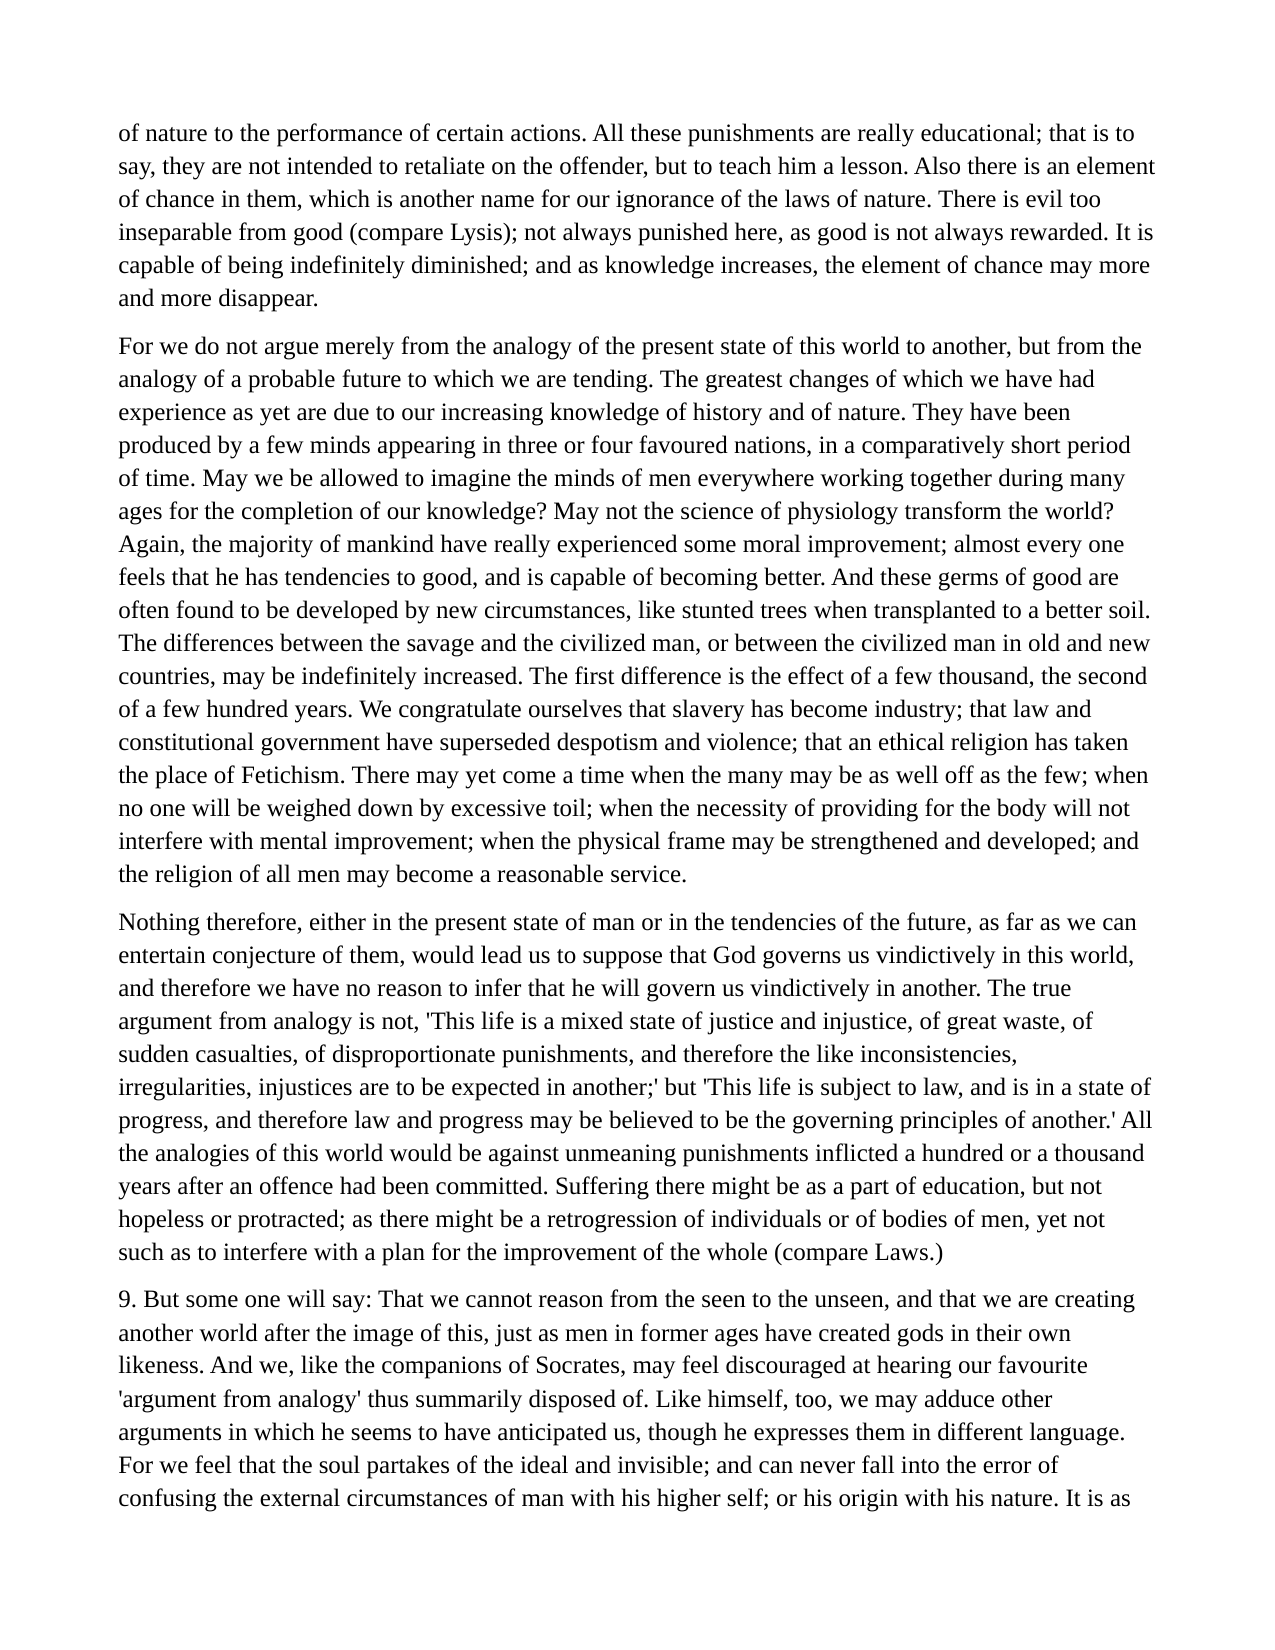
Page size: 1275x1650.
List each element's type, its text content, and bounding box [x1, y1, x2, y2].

text of nature to the performance of certain actions. All these punishments are really educational; that is to say, they are not intended to retaliate on the offender, but to teach him a lesson. Also there is an element of chance in them, which is another name for our ignorance of the laws of nature. There is evil too inseparable from good (compare Lysis); not always punished here, as good is not always rewarded. It is capable of being indefinitely diminished; and as knowledge increases, the element of chance may more and more disappear. [118, 118, 1157, 312]
text 9. But some one will say: That we cannot reason from the seen to the unseen, and that we are creating another world after the image of this, just as men in former ages have created gods in their own likeness. And we, like the companions of Socrates, may feel discouraged at hearing our favourite 'argument from analogy' thus summarily disposed of. Like himself, too, we may adduce other arguments in which he seems to have anticipated us, though he expresses them in different language. For we feel that the soul partakes of the ideal and invisible; and can never fall into the error of confusing the external circumstances of man with his higher self; or his origin with his nature. It is as [118, 1284, 1157, 1511]
text For we do not argue merely from the analogy of the present state of this world to another, but from the analogy of a probable future to which we are tending. The greatest changes of which we have had experience as yet are due to our increasing knowledge of history and of nature. They have been produced by a few minds appearing in three or four favoured nations, in a comparatively short period of time. May we be allowed to imagine the minds of men everywhere working together during many ages for the completion of our knowledge? May not the science of physiology transform the world? Again, the majority of mankind have really experienced some moral improvement; almost every one feels that he has tendencies to good, and is capable of becoming better. And these germs of good are often found to be developed by new circumstances, like stunted trees when transplanted to a better soil. The differences between the savage and the civilized man, or between the civilized man in old and new countries, may be indefinitely increased. The first difference is the effect of a few thousand, the second of a few hundred years. We congratulate ourselves that slavery has become industry; that law and constitutional government have superseded despotism and violence; that an ethical religion has taken the place of Fetichism. There may yet come a time when the many may be as well off as the few; when no one will be weighed down by excessive toil; when the necessity of providing for the body will not interfere with mental improvement; when the physical frame may be strengthened and developed; and the religion of all men may become a reasonable service. [118, 331, 1157, 888]
text Nothing therefore, either in the present state of man or in the tendencies of the future, as far as we can entertain conjecture of them, would lead us to suppose that God governs us vindictively in this world, and therefore we have no reason to infer that he will govern us vindictively in another. The true argument from analogy is not, 'This life is a mixed state of justice and injustice, of great waste, of sudden casualties, of disproportionate punishments, and therefore the like inconsistencies, irregularities, injustices are to be expected in another;' but 'This life is subject to law, and is in a state of progress, and therefore law and progress may be believed to be the governing principles of another.' All the analogies of this world would be against unmeaning punishments inflicted a hundred or a thousand years after an offence had been committed. Suffering there might be as a part of education, but not hopeless or protracted; as there might be a retrogression of individuals or of bodies of men, yet not such as to interfere with a plan for the improvement of the whole (compare Laws.) [118, 907, 1157, 1266]
